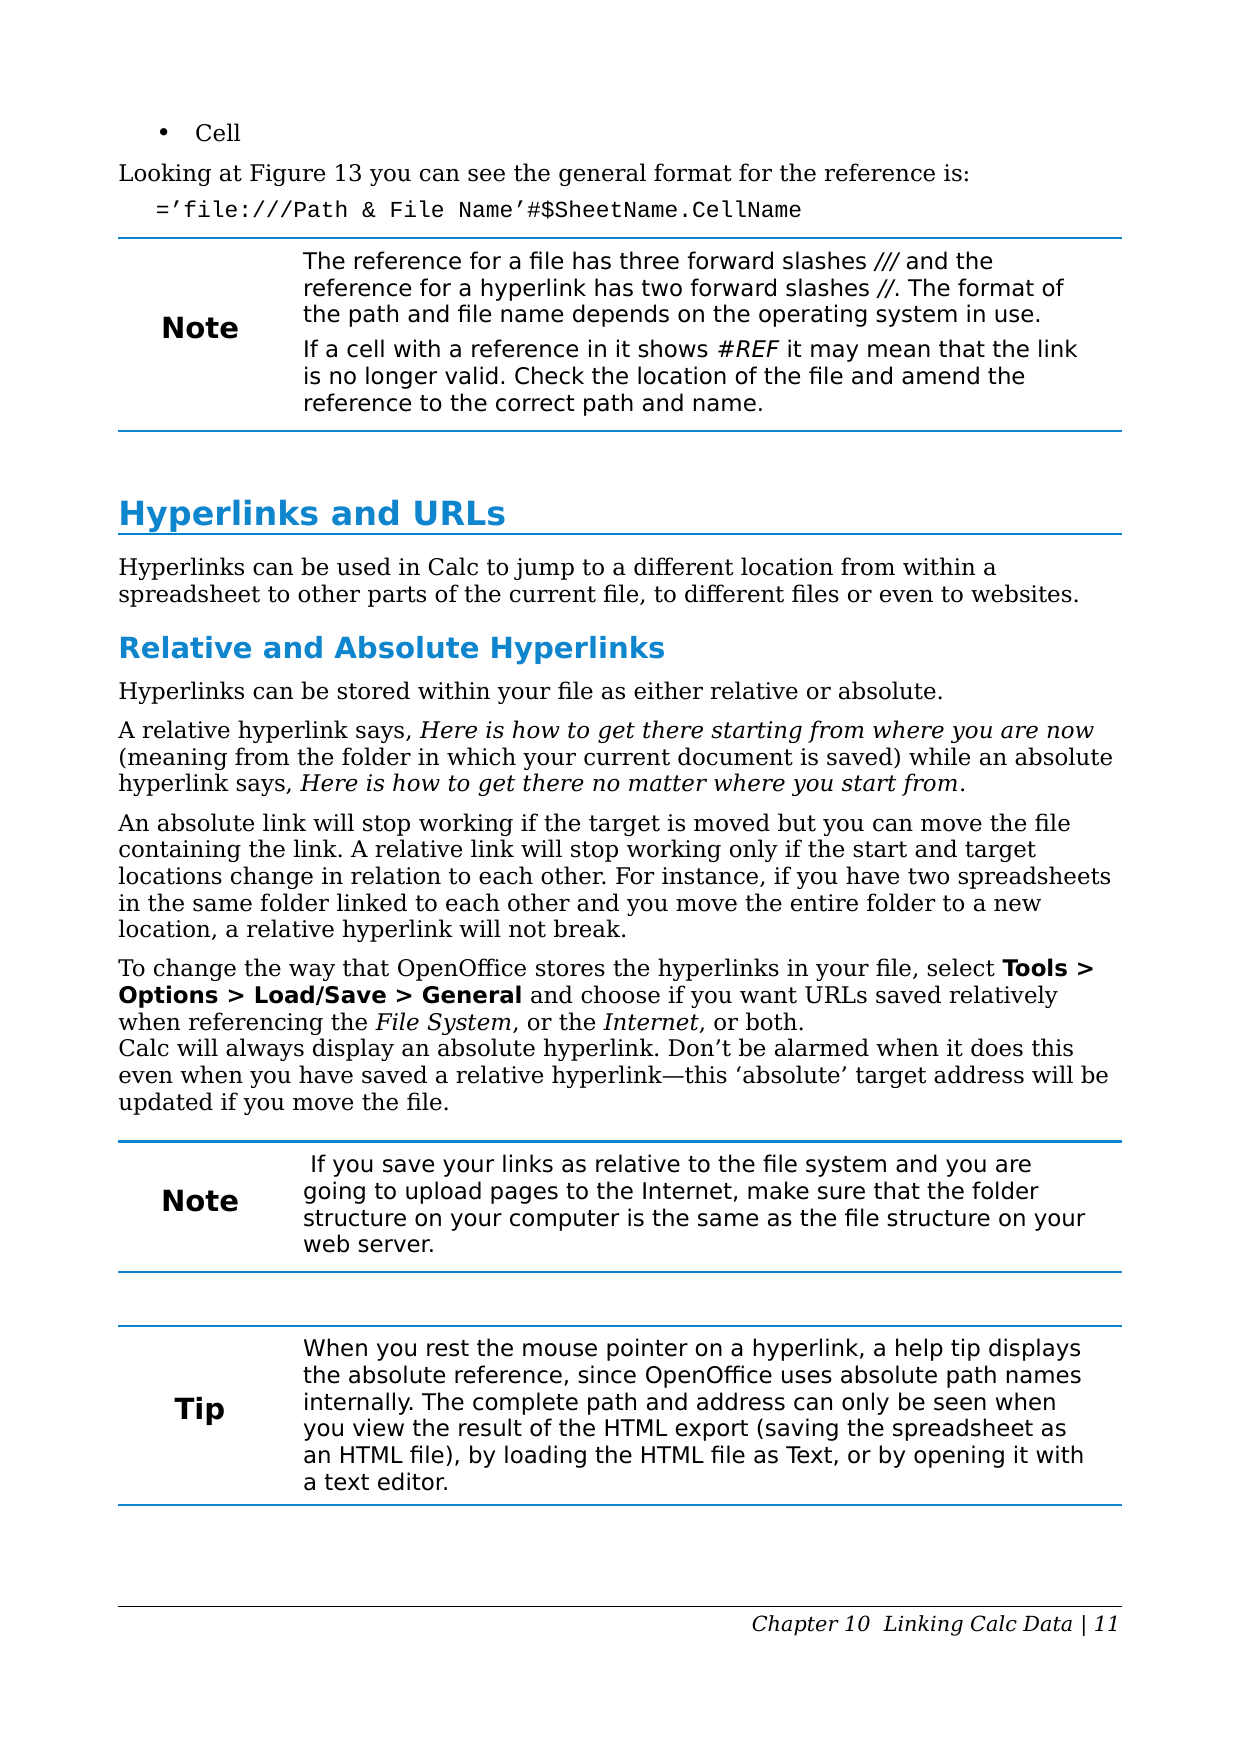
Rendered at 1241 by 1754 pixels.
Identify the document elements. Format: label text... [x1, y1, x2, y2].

list Cell [156, 118, 1122, 147]
text Looking at Figure 13 you can see the general format for the reference is: [118, 160, 1122, 186]
subtitle Relative and Absolute Hyperlinks [118, 632, 1122, 666]
text To change the way that OpenOffice stores the hyperlinks in your file, select Tools > Options > Load/Save > General and choose if you want URLs saved relatively when referencing the File System, or the Internet, or both. [118, 956, 1122, 1036]
text A relative hyperlink says, Here is how to get there starting from where you are now (meaning from the folder in which your current document is saved) while an absolute hyperlink says, Here is how to get there no matter where you start from. [118, 717, 1122, 797]
text =’file:///Path & File Name’#$SheetName.CellName [156, 199, 1122, 225]
text Hyperlinks can be used in Calc to jump to a different location from within a spreadsheet to other parts of the current file, to different files or even to websites. [118, 554, 1122, 607]
text Calc will always display an absolute hyperlink. Don’t be alarmed when it does this even when you have saved a relative hyperlink—this ‘absolute’ target address will be updated if you move the file. [118, 1036, 1122, 1116]
table_header Tip [118, 1327, 281, 1504]
text An absolute link will stop working if the target is moved but you can move the file containing the link. A relative link will stop working only if the start and target locations change in relation to each other. For instance, if you have two spreadsheets in the same folder linked to each other and you move the entire folder to a new location, a relative hyperlink will not break. [118, 810, 1122, 943]
table_header If you save your links as relative to the file system and you are going to upload pages to the Internet, make sure that the folder structure on your computer is the same as the file structure on your web server. [281, 1143, 1122, 1271]
table_header The reference for a file has three forward slashes /// and the reference for a hyperlink has two forward slashes //. The format of the path and file name depends on the operating system in use. If a cell with a reference in it shows #REF it may mean that the link is no longer valid. Check the location of the file and amend the reference to the correct path and name. [281, 239, 1122, 429]
table_header Note [118, 239, 281, 429]
table_header When you rest the mouse pointer on a hyperlink, a help tip displays the absolute reference, since OpenOffice uses absolute path names internally. The complete path and address can only be seen when you view the result of the HTML export (saving the spreadsheet as an HTML file), by loading the HTML file as Text, or by opening it with a text editor. [281, 1327, 1122, 1504]
subtitle Hyperlinks and URLs [118, 494, 1122, 533]
table_header Note [118, 1143, 281, 1271]
text Hyperlinks can be stored within your file as either relative or absolute. [118, 678, 1122, 705]
